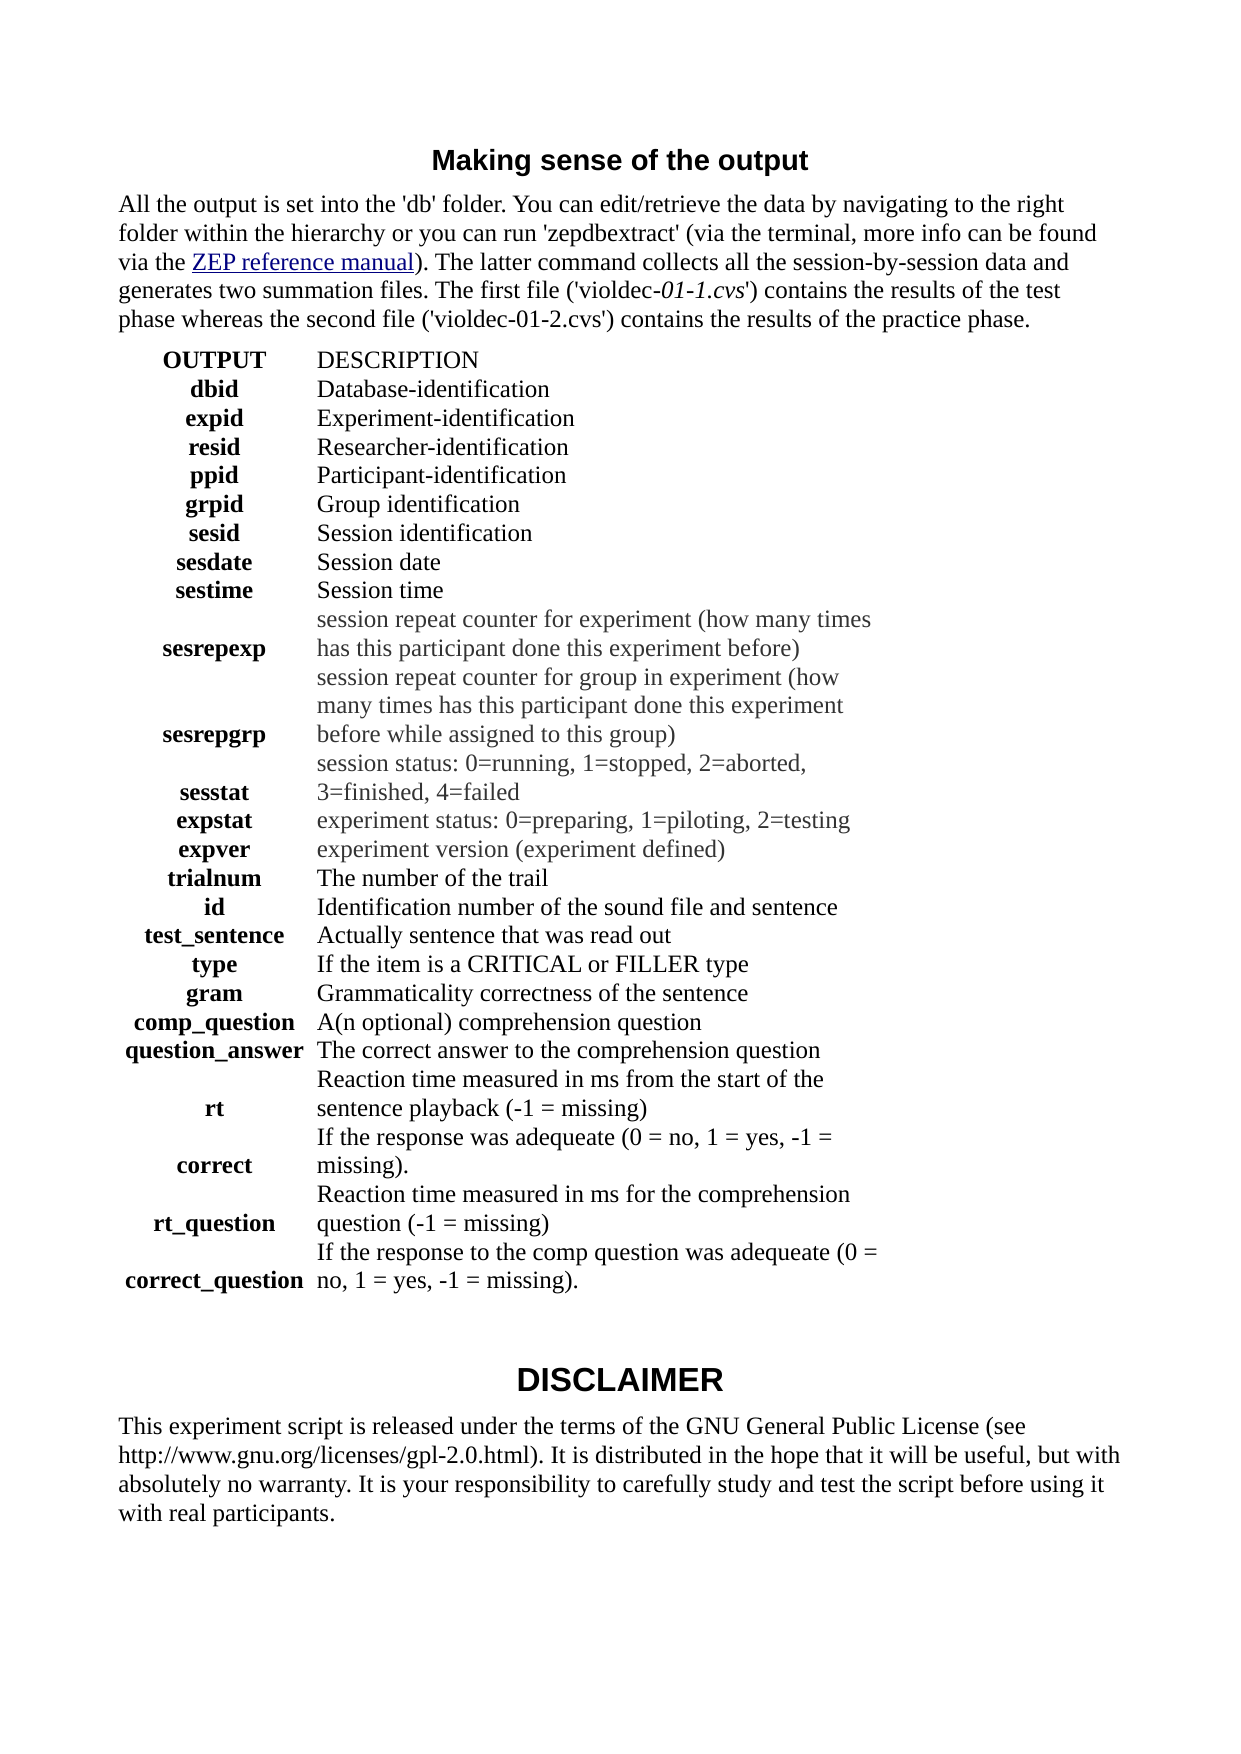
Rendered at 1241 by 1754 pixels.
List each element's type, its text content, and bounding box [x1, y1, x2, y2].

table_cell correct [115, 1122, 313, 1179]
table_cell type [115, 949, 313, 978]
table_cell A(n optional) comprehension question [314, 1007, 884, 1035]
table_cell sesid [115, 518, 313, 547]
table_cell id [115, 892, 313, 920]
table_cell Session date [314, 547, 884, 575]
table_cell expid [115, 403, 313, 432]
table_cell Researcher-identification [314, 432, 884, 460]
table_cell Group identification [314, 489, 884, 518]
table_cell If the response to the comp question was adequeate (0 = no, 1 = yes, -1 = missing). [314, 1237, 884, 1294]
table_cell test_sentence [115, 920, 313, 949]
table_cell correct_question [115, 1237, 313, 1294]
table_cell Grammaticality correctness of the sentence [314, 978, 884, 1007]
table_cell Session identification [314, 518, 884, 547]
table_header OUTPUT [115, 345, 313, 374]
text All the output is set into the 'db' folder. You can edit/retrieve the data by navigating to the right folder within the hierarchy or you can run 'zepdbextract' (via the terminal, more info can be found via the ZEP reference manual). The latter command collects all the session-by-session data and generates two summation files. The first file ('violdec-01-1.cvs') contains the results of the test phase whereas the second file ('violdec-01-2.cvs') contains the results of the practice phase. [118, 189, 1122, 333]
table_cell dbid [115, 374, 313, 403]
table_cell sesrepgrp [115, 662, 313, 748]
table_cell Database-identification [314, 374, 884, 403]
table_cell experiment status: 0=preparing, 1=piloting, 2=testing [314, 805, 884, 834]
table_cell experiment version (experiment defined) [314, 834, 884, 863]
table_cell rt_question [115, 1179, 313, 1237]
table_cell Session time [314, 575, 884, 604]
table_cell session repeat counter for group in experiment (how many times has this participant done this experiment before while assigned to this group) [314, 662, 884, 748]
table_cell resid [115, 432, 313, 460]
table_cell gram [115, 978, 313, 1007]
table_cell trialnum [115, 863, 313, 892]
table_cell Actually sentence that was read out [314, 920, 884, 949]
table_cell Identification number of the sound file and sentence [314, 892, 884, 920]
text This experiment script is released under the terms of the GNU General Public License (see http://www.gnu.org/licenses/gpl-2.0.html). It is distributed in the hope that it will be useful, but with absolutely no warranty. It is your responsibility to carefully study and test the script before using it with real participants. [118, 1411, 1122, 1526]
subtitle DISCLAIMER [118, 1360, 1122, 1399]
table_cell session repeat counter for experiment (how many times has this participant done this experiment before) [314, 604, 884, 662]
table_cell Reaction time measured in ms from the start of the sentence playback (-1 = missing) [314, 1064, 884, 1122]
table_cell session status: 0=running, 1=stopped, 2=aborted, 3=finished, 4=failed [314, 748, 884, 805]
table_cell Experiment-identification [314, 403, 884, 432]
table_cell question_answer [115, 1035, 313, 1064]
table_cell expver [115, 834, 313, 863]
table_cell sesdate [115, 547, 313, 575]
table_cell grpid [115, 489, 313, 518]
table_cell sesrepexp [115, 604, 313, 662]
table_cell If the response was adequeate (0 = no, 1 = yes, -1 = missing). [314, 1122, 884, 1179]
table_cell rt [115, 1064, 313, 1122]
subtitle Making sense of the output [118, 143, 1122, 177]
table_cell Participant-identification [314, 460, 884, 489]
table_cell sesstat [115, 748, 313, 805]
table_cell Reaction time measured in ms for the comprehension question (-1 = missing) [314, 1179, 884, 1237]
table_cell The correct answer to the comprehension question [314, 1035, 884, 1064]
table_cell If the item is a CRITICAL or FILLER type [314, 949, 884, 978]
table_header DESCRIPTION [314, 345, 884, 374]
table_cell comp_question [115, 1007, 313, 1035]
table_cell sestime [115, 575, 313, 604]
table_cell The number of the trail [314, 863, 884, 892]
table_cell ppid [115, 460, 313, 489]
table_cell expstat [115, 805, 313, 834]
